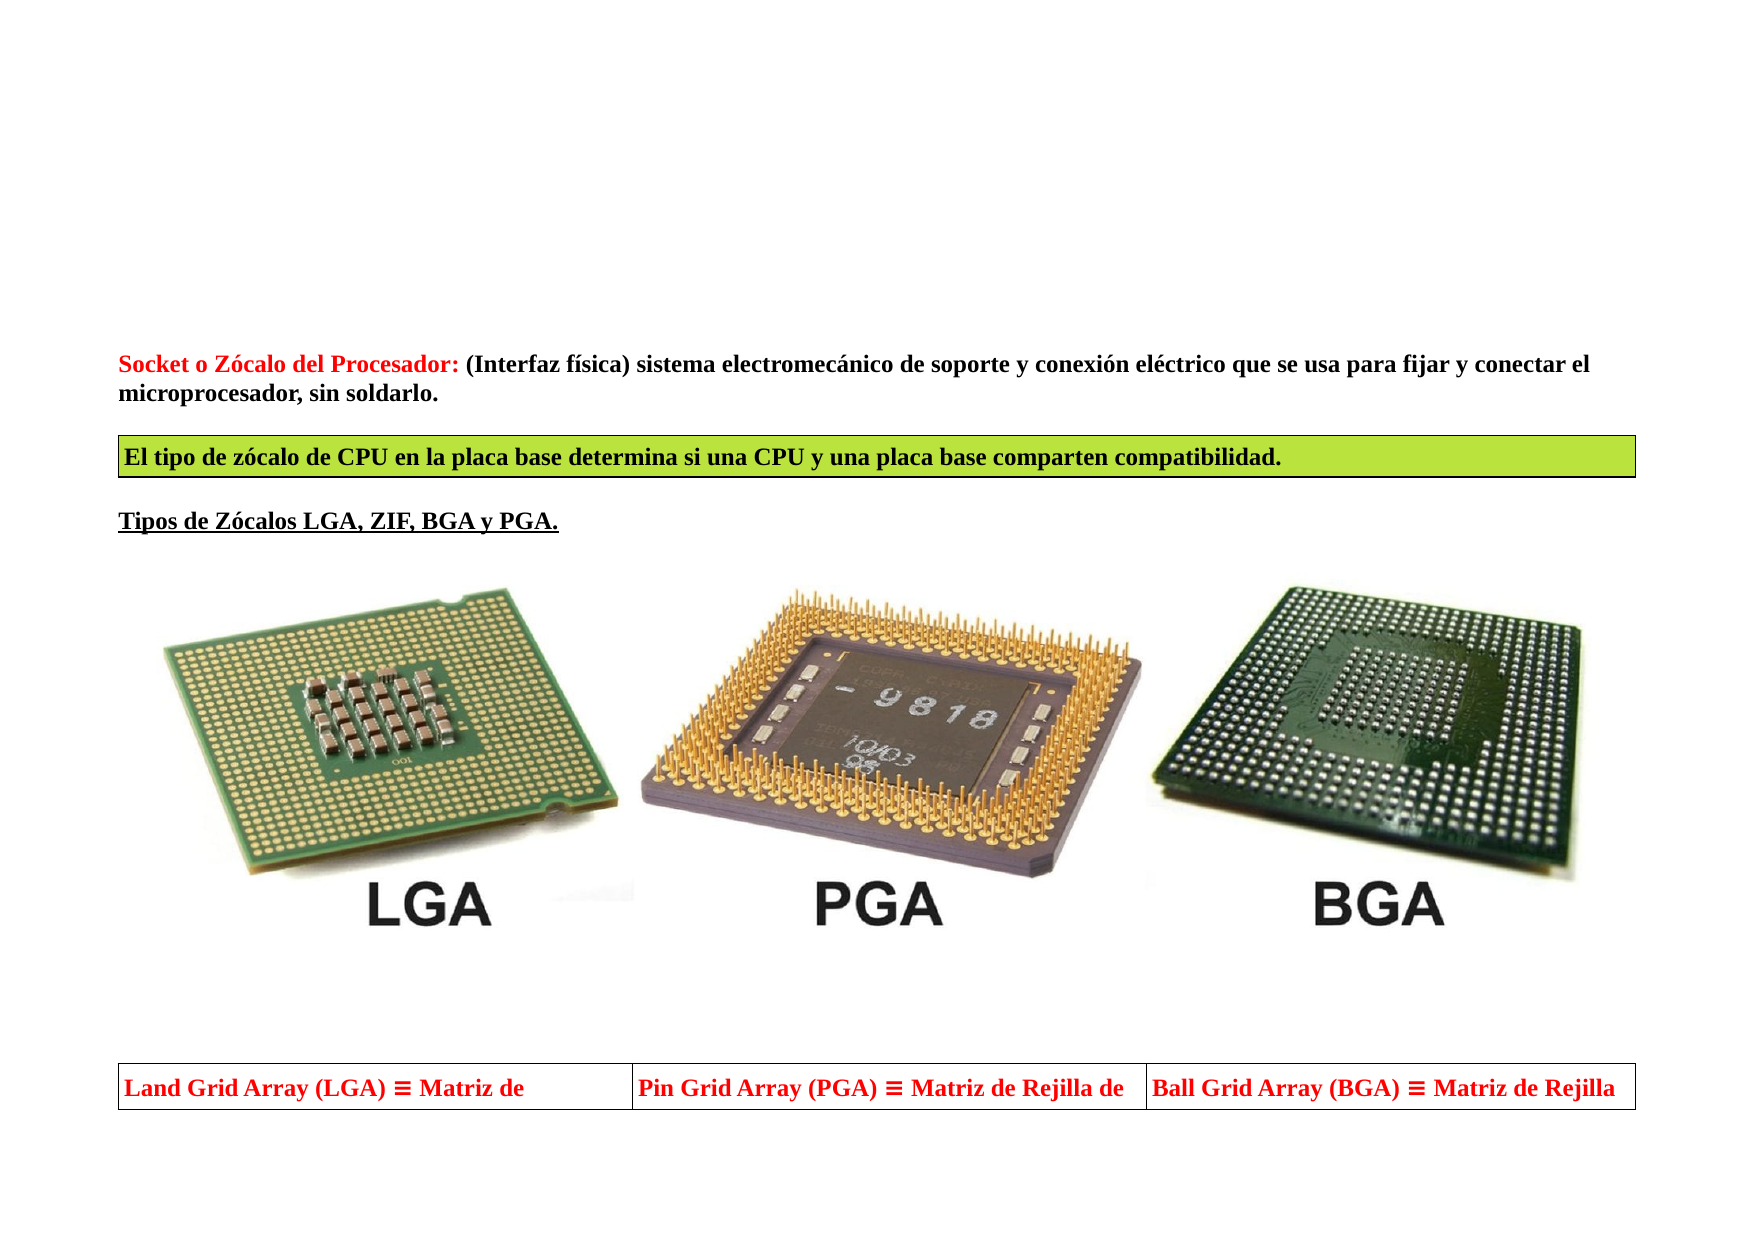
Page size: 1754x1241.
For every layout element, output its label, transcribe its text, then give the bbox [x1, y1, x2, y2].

table_header Ball Grid Array (BGA) ≡ Matriz de Rejilla [1147, 1064, 1635, 1109]
text Socket o Zócalo del Procesador: (Interfaz física) sistema electromecánico de soporte y conexión eléctrico que se usa para fijar y conectar el microprocesador, sin soldarlo. [118, 349, 1636, 406]
text Tipos de Zócalos LGA, ZIF, BGA y PGA. [118, 506, 1636, 535]
table_header Land Grid Array (LGA) ≡ Matriz de [119, 1064, 632, 1109]
picture [118, 572, 1636, 964]
table_header El tipo de zócalo de CPU en la placa base determina si una CPU y una placa base comparten compatibilidad. [119, 436, 1635, 476]
table_header Pin Grid Array (PGA) ≡ Matriz de Rejilla de [633, 1064, 1146, 1109]
